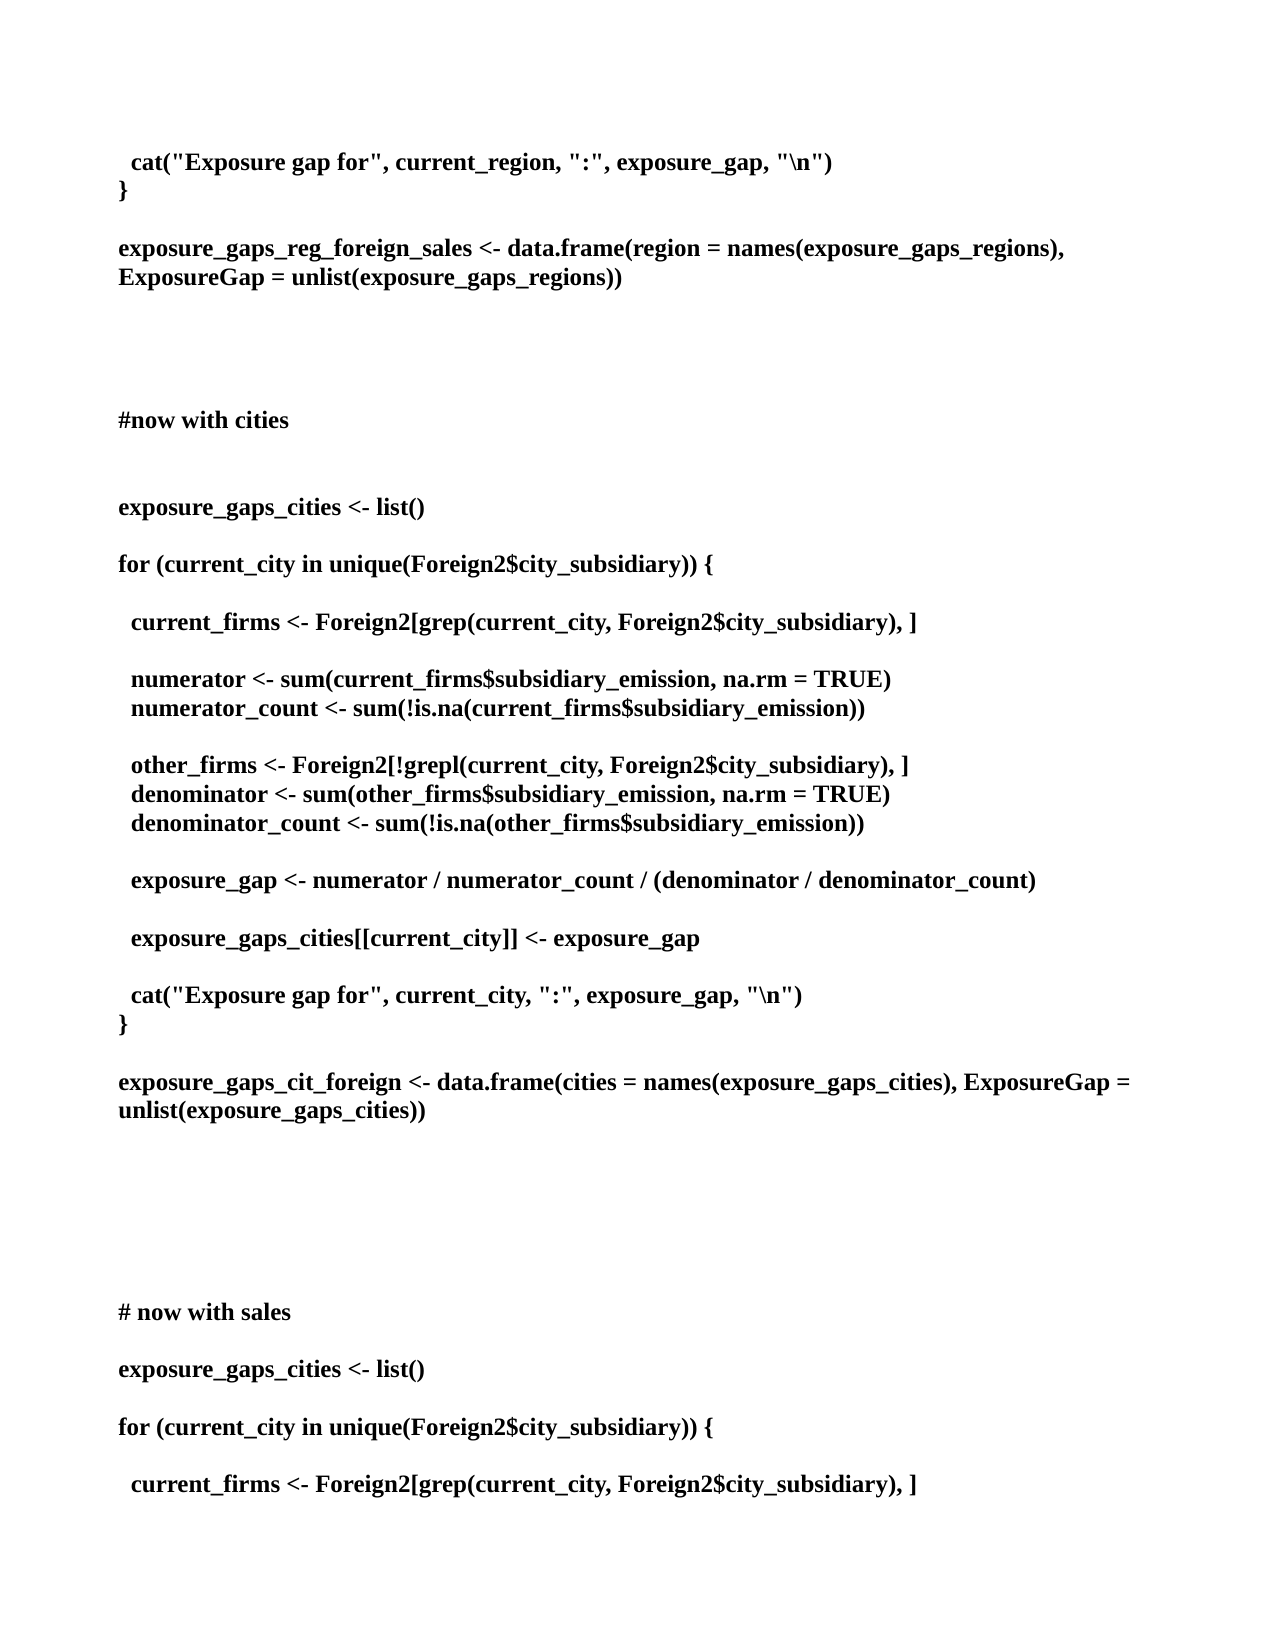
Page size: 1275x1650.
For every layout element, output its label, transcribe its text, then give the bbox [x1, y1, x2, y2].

text exposure_gaps_cities <- list() [118, 1354, 1157, 1383]
text # now with sales [118, 1297, 1157, 1326]
text } [118, 1009, 1157, 1038]
text other_firms <- Foreign2[!grepl(current_city, Foreign2$city_subsidiary), ] [118, 751, 1157, 779]
text denominator <- sum(other_firms$subsidiary_emission, na.rm = TRUE) [118, 779, 1157, 808]
text for (current_city in unique(Foreign2$city_subsidiary)) { [118, 1412, 1157, 1441]
text cat("Exposure gap for", current_region, ":", exposure_gap, "\n") [118, 147, 1157, 176]
text numerator <- sum(current_firms$subsidiary_emission, na.rm = TRUE) [118, 664, 1157, 693]
text current_firms <- Foreign2[grep(current_city, Foreign2$city_subsidiary), ] [118, 607, 1157, 636]
text #now with cities [118, 406, 1157, 434]
text denominator_count <- sum(!is.na(other_firms$subsidiary_emission)) [118, 808, 1157, 837]
text exposure_gaps_cities[[current_city]] <- exposure_gap [118, 923, 1157, 952]
text exposure_gap <- numerator / numerator_count / (denominator / denominator_count) [118, 866, 1157, 894]
text } [118, 176, 1157, 204]
text exposure_gaps_reg_foreign_sales <- data.frame(region = names(exposure_gaps_regions), ExposureGap = unlist(exposure_gaps_regions)) [118, 233, 1157, 291]
text current_firms <- Foreign2[grep(current_city, Foreign2$city_subsidiary), ] [118, 1469, 1157, 1498]
text cat("Exposure gap for", current_city, ":", exposure_gap, "\n") [118, 981, 1157, 1009]
text exposure_gaps_cities <- list() [118, 492, 1157, 521]
text exposure_gaps_cit_foreign <- data.frame(cities = names(exposure_gaps_cities), ExposureGap = unlist(exposure_gaps_cities)) [118, 1067, 1157, 1124]
text numerator_count <- sum(!is.na(current_firms$subsidiary_emission)) [118, 693, 1157, 722]
text for (current_city in unique(Foreign2$city_subsidiary)) { [118, 549, 1157, 578]
